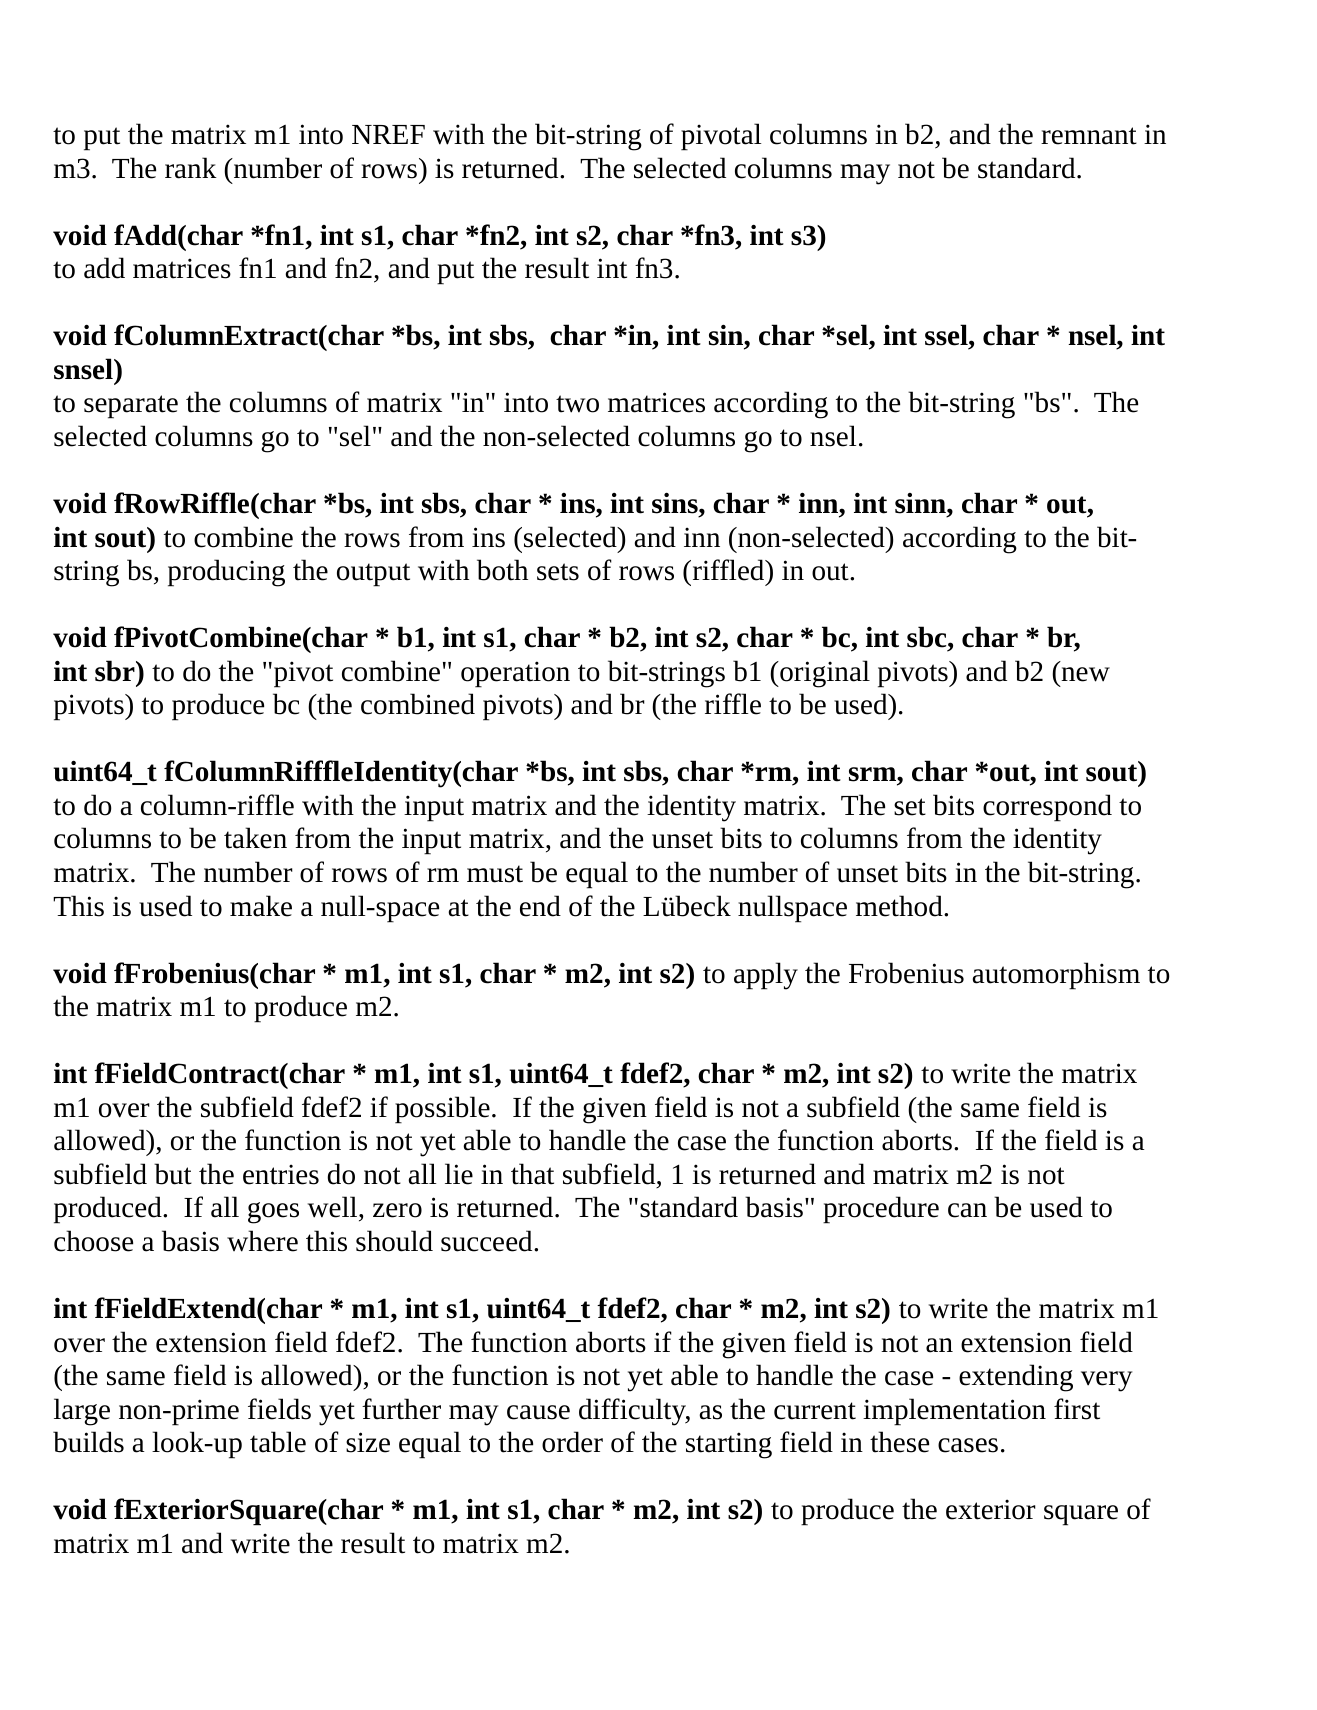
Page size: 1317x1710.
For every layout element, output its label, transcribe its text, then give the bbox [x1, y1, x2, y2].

text void fExteriorSquare(char * m1, int s1, char * m2, int s2) to produce the exterior square of matrix m1 and write the result to matrix m2. [53, 1492, 1174, 1559]
text to put the matrix m1 into NREF with the bit-string of pivotal columns in b2, and the remnant in m3. The rank (number of rows) is returned. The selected columns may not be standard. [53, 117, 1174, 184]
text void fPivotCombine(char * b1, int s1, char * b2, int s2, char * bc, int sbc, char * br, int sbr) to do the "pivot combine" operation to bit-strings b1 (original pivots) and b2 (new pivots) to produce bc (the combined pivots) and br (the riffle to be used). [53, 620, 1174, 721]
text int fFieldContract(char * m1, int s1, uint64_t fdef2, char * m2, int s2) to write the matrix m1 over the subfield fdef2 if possible. If the given field is not a subfield (the same field is allowed), or the function is not yet able to handle the case the function aborts. If the field is a subfield but the entries do not all lie in that subfield, 1 is returned and matrix m2 is not produced. If all goes well, zero is returned. The "standard basis" procedure can be used to choose a basis where this should succeed. [53, 1056, 1174, 1258]
text uint64_t fColumnRifffleIdentity(char *bs, int sbs, char *rm, int srm, char *out, int sout) to do a column-riffle with the input matrix and the identity matrix. The set bits correspond to columns to be taken from the input matrix, and the unset bits to columns from the identity matrix. The number of rows of rm must be equal to the number of unset bits in the bit-string. This is used to make a null-space at the end of the Lübeck nullspace method. [53, 754, 1174, 922]
text void fAdd(char *fn1, int s1, char *fn2, int s2, char *fn3, int s3) [53, 218, 1174, 251]
text void fRowRiffle(char *bs, int sbs, char * ins, int sins, char * inn, int sinn, char * out, int sout) to combine the rows from ins (selected) and inn (non-selected) according to the bit-string bs, producing the output with both sets of rows (riffled) in out. [53, 486, 1174, 587]
text to separate the columns of matrix "in" into two matrices according to the bit-string "bs". The selected columns go to "sel" and the non-selected columns go to nsel. [53, 386, 1174, 453]
text void fColumnExtract(char *bs, int sbs, char *in, int sin, char *sel, int ssel, char * nsel, int snsel) [53, 318, 1174, 386]
text int fFieldExtend(char * m1, int s1, uint64_t fdef2, char * m2, int s2) to write the matrix m1 over the extension field fdef2. The function aborts if the given field is not an extension field (the same field is allowed), or the function is not yet able to handle the case - extending very large non-prime fields yet further may cause difficulty, as the current implementation first builds a look-up table of size equal to the order of the starting field in these cases. [53, 1291, 1174, 1459]
text to add matrices fn1 and fn2, and put the result int fn3. [53, 251, 1174, 285]
text void fFrobenius(char * m1, int s1, char * m2, int s2) to apply the Frobenius automorphism to the matrix m1 to produce m2. [53, 956, 1174, 1023]
